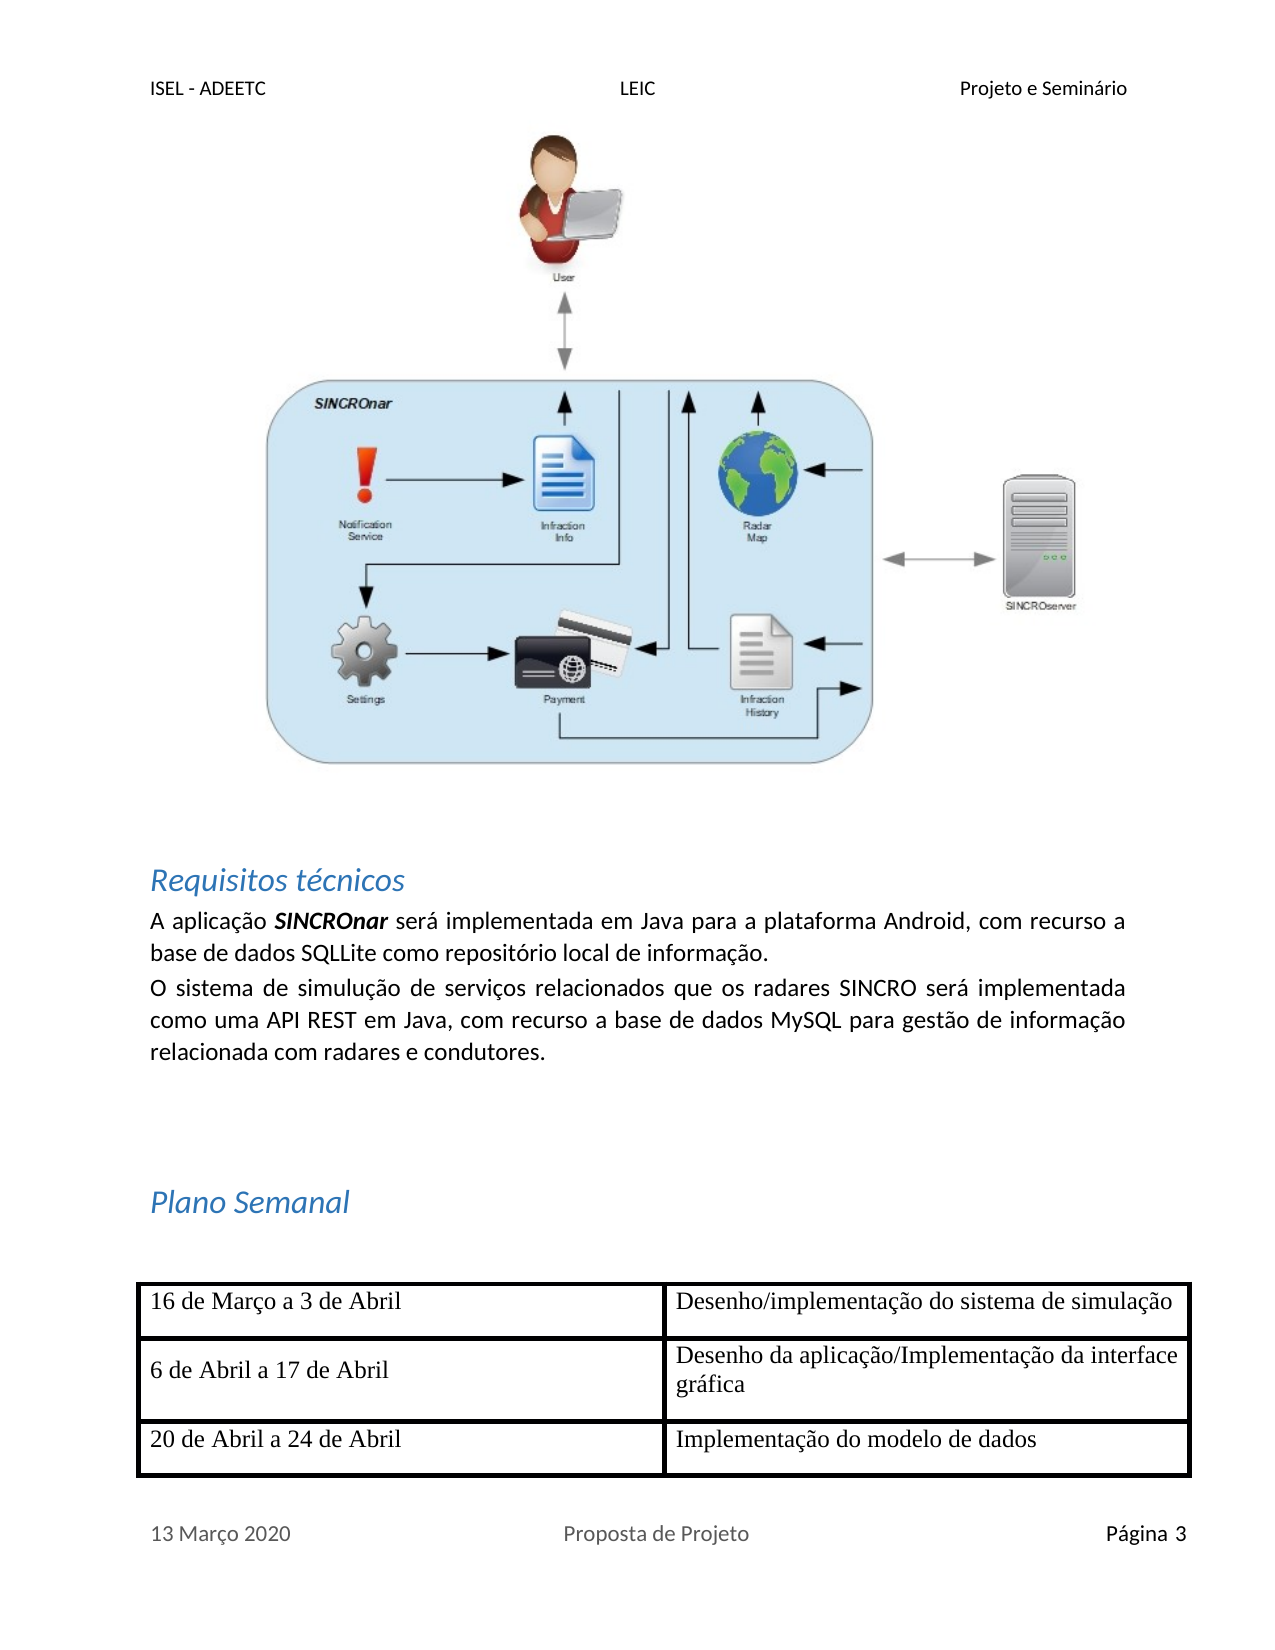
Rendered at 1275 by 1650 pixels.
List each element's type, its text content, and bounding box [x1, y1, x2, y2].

text A aplicação SINCROnar será implementada em Java para a plataforma Android, com recurso a base de dados SQLLite como repositório local de informação. [150, 905, 1127, 968]
table_cell Implementação do modelo de dados [667, 1424, 1187, 1473]
table_cell 6 de Abril a 17 de Abril [141, 1341, 662, 1419]
picture [150, 100, 1187, 824]
table_header Desenho/implementação do sistema de simulação [667, 1286, 1187, 1336]
table_cell 20 de Abril a 24 de Abril [141, 1424, 662, 1473]
table_cell Desenho da aplicação/Implementação da interface gráfica [667, 1341, 1187, 1419]
text Plano Semanal [150, 1181, 1127, 1221]
table_header 16 de Março a 3 de Abril [141, 1286, 662, 1336]
text Requisitos técnicos [150, 858, 1127, 899]
text O sistema de simulução de serviços relacionados que os radares SINCRO será implementada como uma API REST em Java, com recurso a base de dados MySQL para gestão de informação relacionada com radares e condutores. [150, 972, 1127, 1067]
